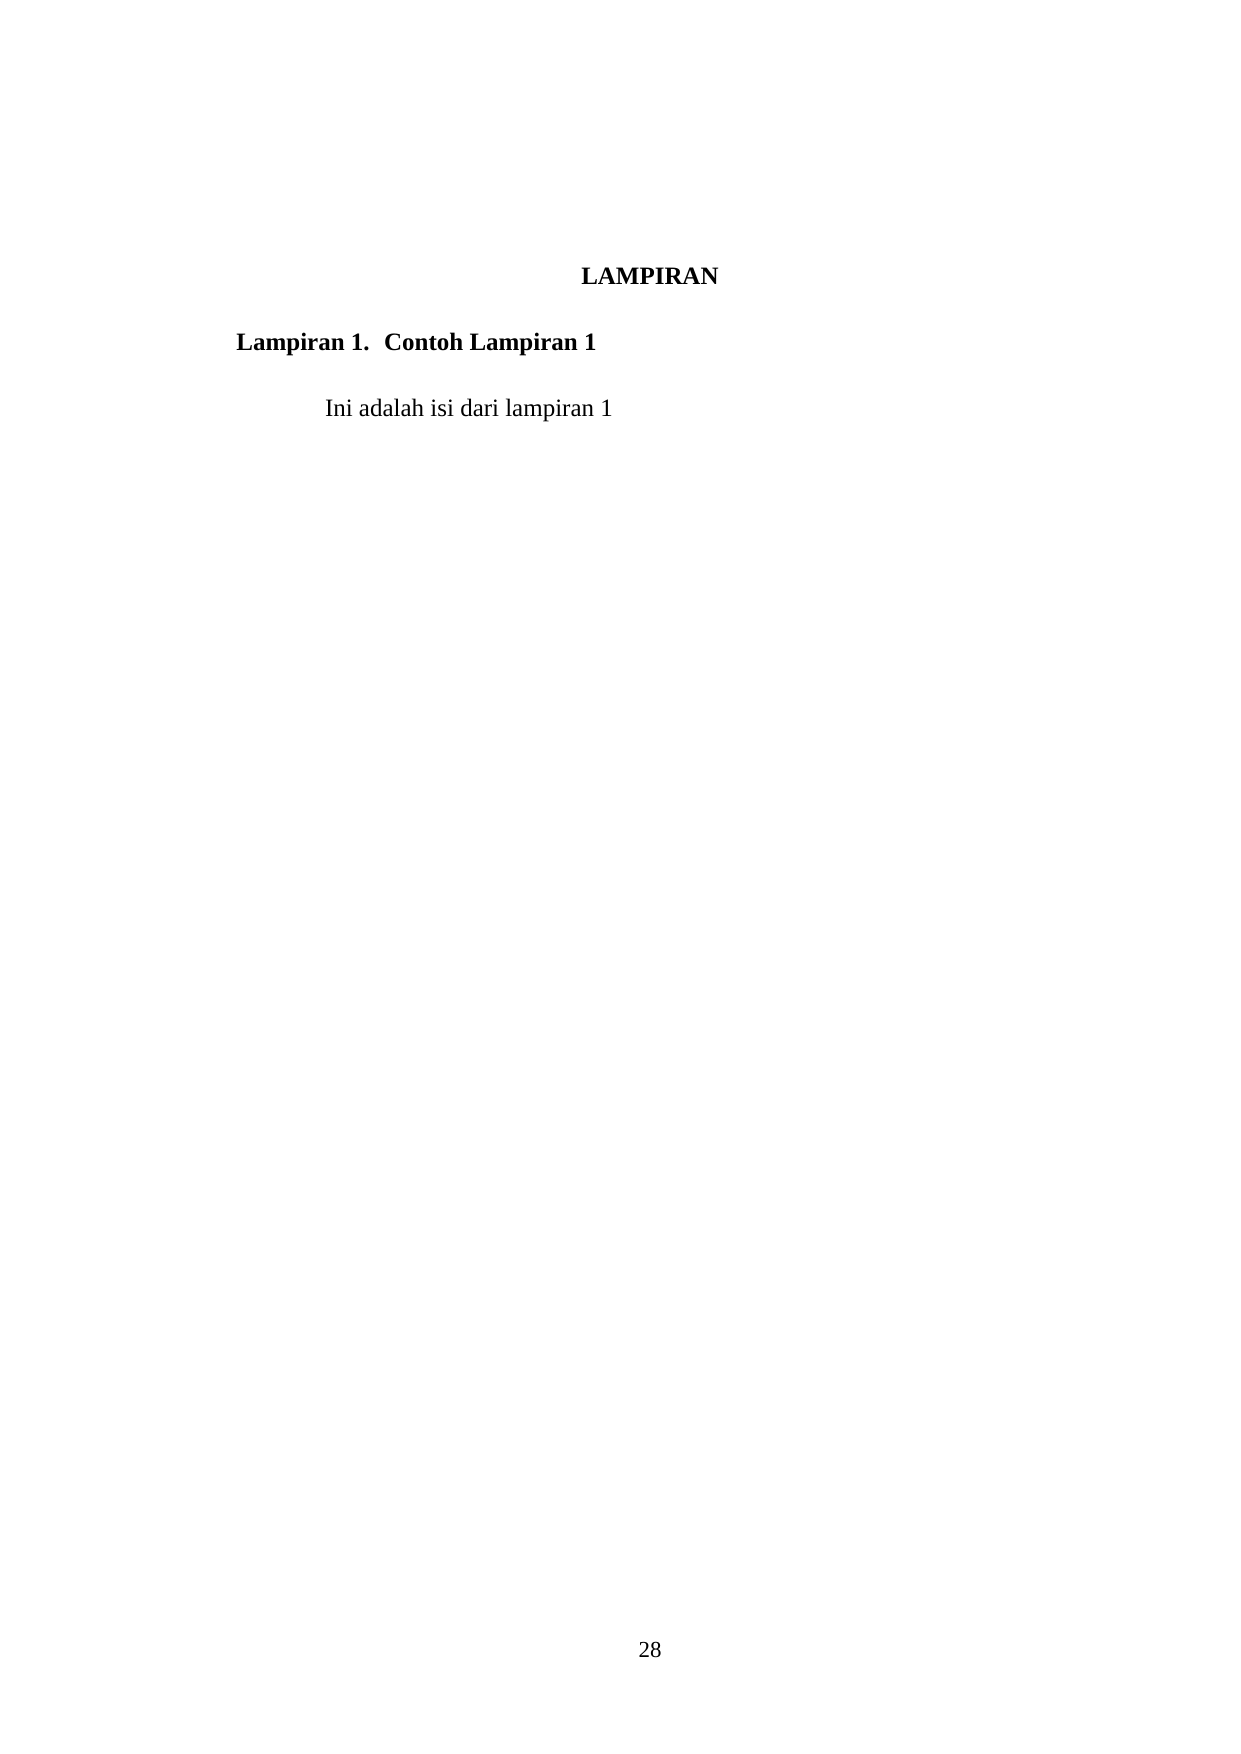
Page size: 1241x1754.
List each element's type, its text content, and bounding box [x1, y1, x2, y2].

text Ini adalah isi dari lampiran 1 [236, 393, 1063, 422]
subtitle LAMPIRAN [236, 261, 1063, 290]
subtitle Contoh Lampiran 1 [236, 327, 1063, 356]
